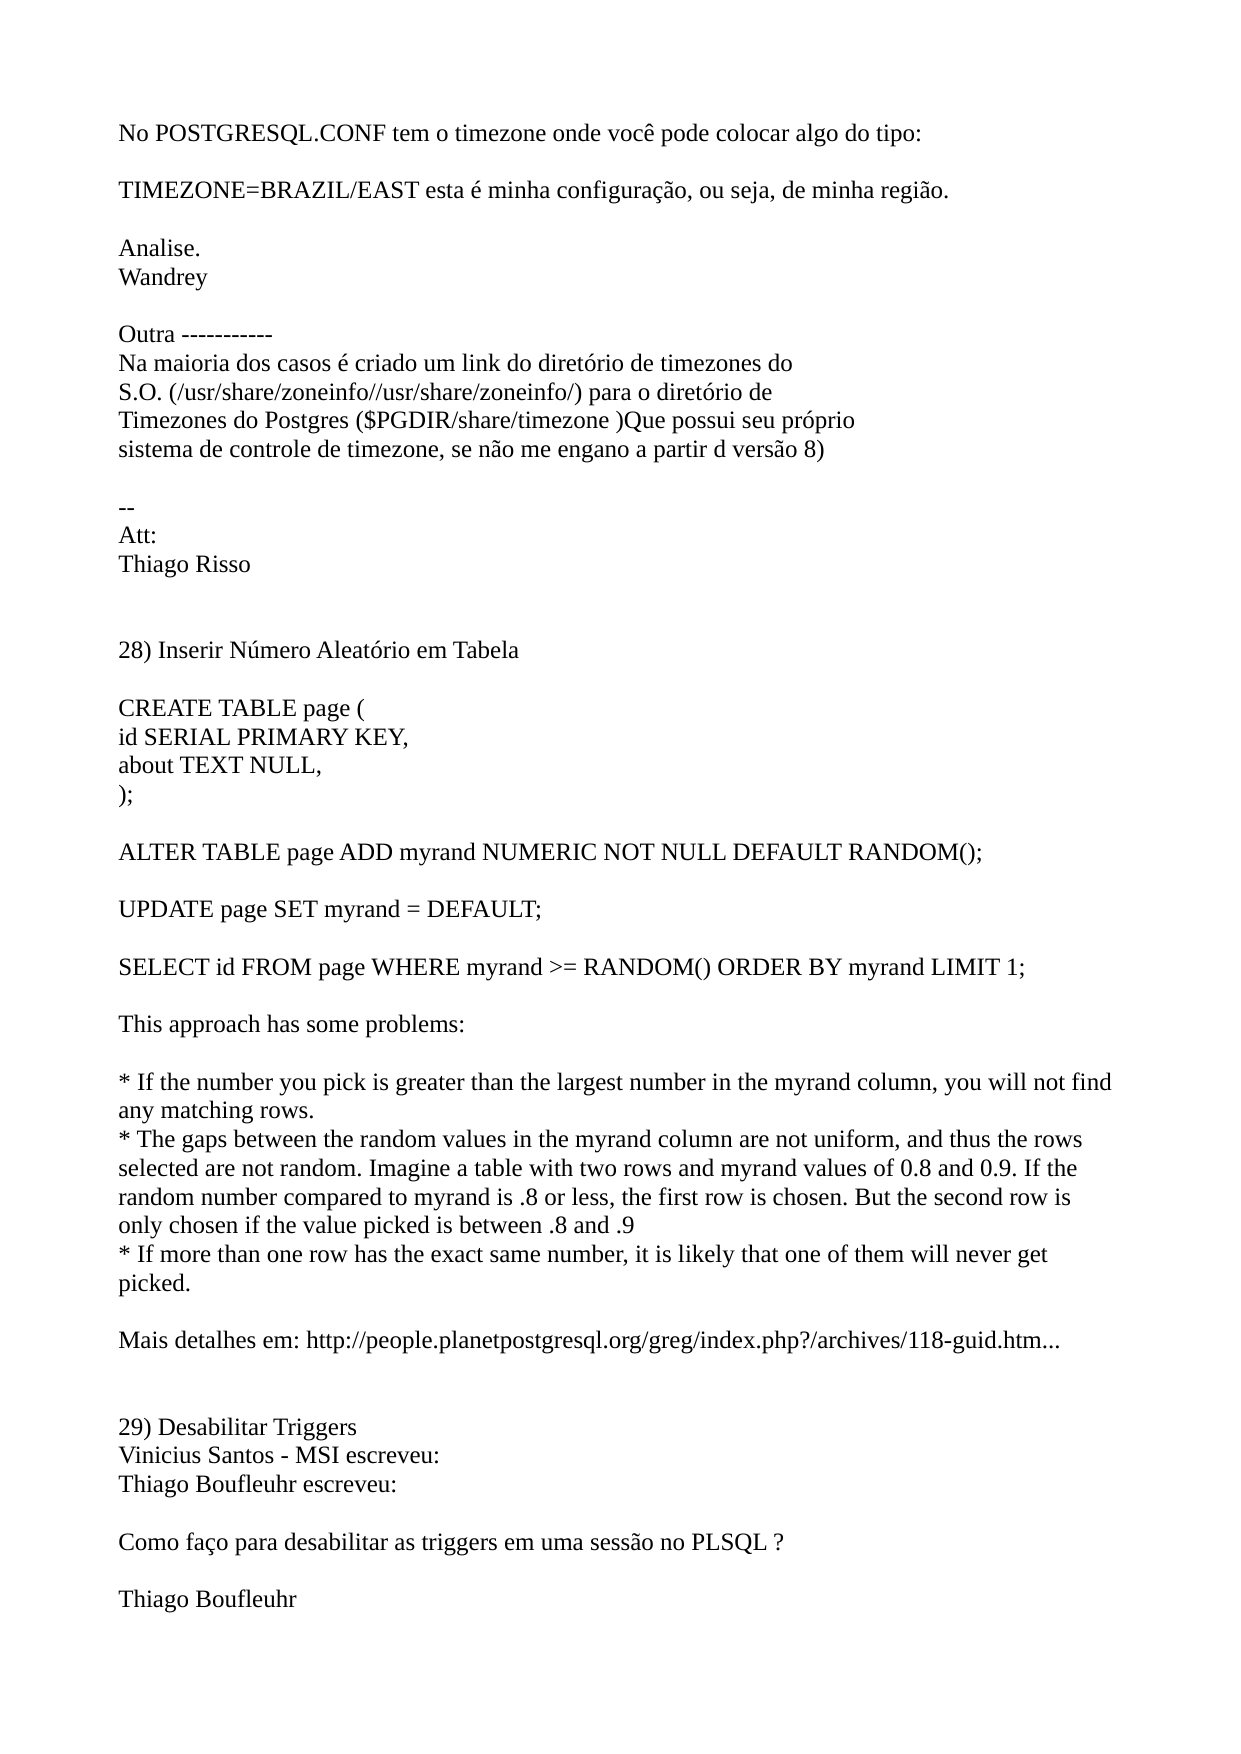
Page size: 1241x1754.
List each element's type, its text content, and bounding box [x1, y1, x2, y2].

text No POSTGRESQL.CONF tem o timezone onde você pode colocar algo do tipo: TIMEZONE=BRAZIL/EAST esta é minha configuração, ou seja, de minha região. Analise. Wandrey Outra ----------- Na maioria dos casos é criado um link do diretório de timezones do S.O. (/usr/share/zoneinfo//usr/share/zoneinfo/) para o diretório de Timezones do Postgres ($PGDIR/share/timezone )Que possui seu próprio sistema de controle de timezone, se não me engano a partir d versão 8) -- Att: Thiago Risso 28) Inserir Número Aleatório em Tabela CREATE TABLE page ( id SERIAL PRIMARY KEY, about TEXT NULL, ); ALTER TABLE page ADD myrand NUMERIC NOT NULL DEFAULT RANDOM(); UPDATE page SET myrand = DEFAULT; SELECT id FROM page WHERE myrand >= RANDOM() ORDER BY myrand LIMIT 1; This approach has some problems: * If the number you pick is greater than the largest number in the myrand column, you will not find any matching rows. * The gaps between the random values in the myrand column are not uniform, and thus the rows selected are not random. Imagine a table with two rows and myrand values of 0.8 and 0.9. If the random number compared to myrand is .8 or less, the first row is chosen. But the second row is only chosen if the value picked is between .8 and .9 * If more than one row has the exact same number, it is likely that one of them will never get picked. Mais detalhes em: http://people.planetpostgresql.org/greg/index.php?/archives/118-guid.htm... 29) Desabilitar Triggers Vinicius Santos - MSI escreveu: Thiago Boufleuhr escreveu: Como faço para desabilitar as triggers em uma sessão no PLSQL ? Thiago Boufleuhr [118, 118, 1122, 1613]
